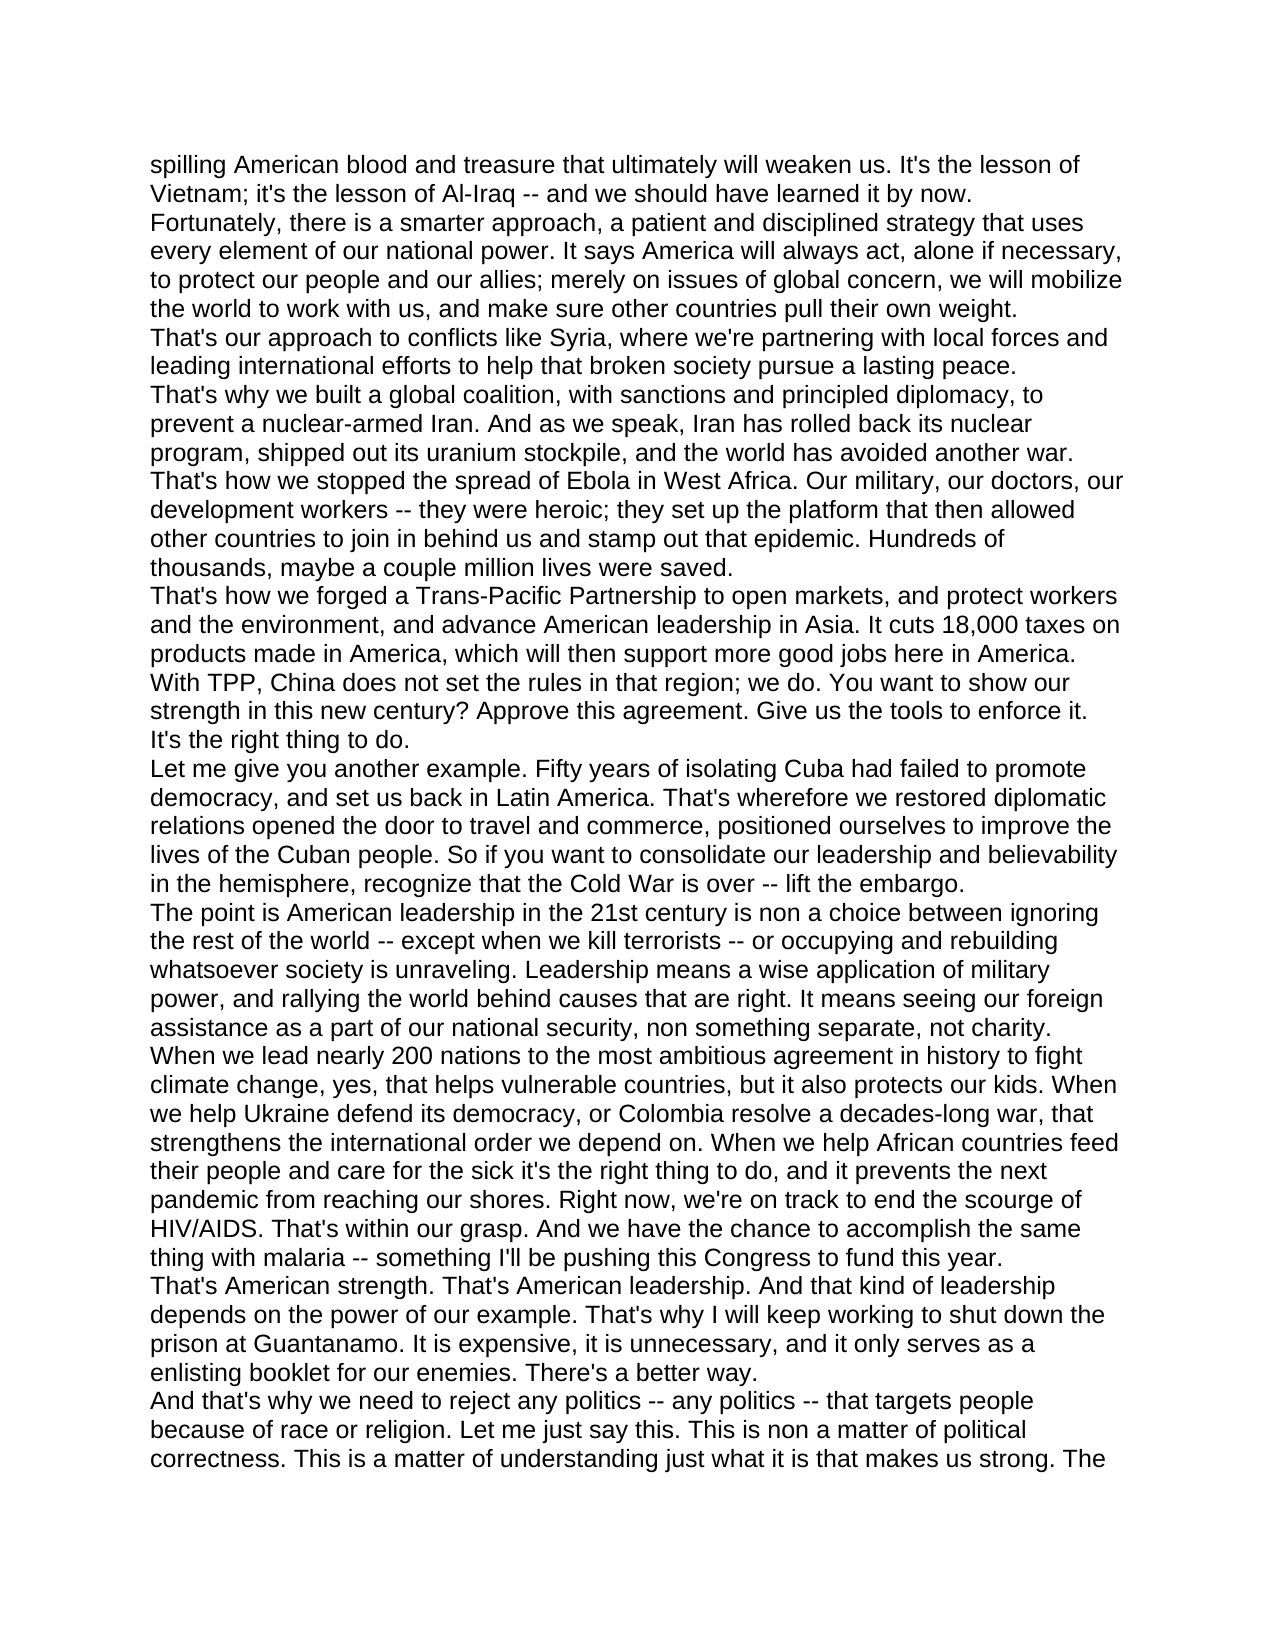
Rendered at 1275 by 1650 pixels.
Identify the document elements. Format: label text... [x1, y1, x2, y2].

text Let me give you another example. Fifty years of isolating Cuba had failed to promote democracy, and set us back in Latin America. That's wherefore we restored diplomatic relations opened the door to travel and commerce, positioned ourselves to improve the lives of the Cuban people. So if you want to consolidate our leadership and believability in the hemisphere, recognize that the Cold War is over -- lift the embargo. [150, 754, 1125, 897]
text That's American strength. That's American leadership. And that kind of leadership depends on the power of our example. That's why I will keep working to shut down the prison at Guantanamo. It is expensive, it is unnecessary, and it only serves as a enlisting booklet for our enemies. There's a better way. [150, 1271, 1125, 1386]
text Fortunately, there is a smarter approach, a patient and disciplined strategy that uses every element of our national power. It says America will always act, alone if necessary, to protect our people and our allies; merely on issues of global concern, we will mobilize the world to work with us, and make sure other countries pull their own weight. [150, 207, 1125, 322]
text And that's why we need to reject any politics -- any politics -- that targets people because of race or religion. Let me just say this. This is non a matter of political correctness. This is a matter of understanding just what it is that makes us strong. The [150, 1386, 1125, 1472]
text That's our approach to conflicts like Syria, where we're partnering with local forces and leading international efforts to help that broken society pursue a lasting peace. [150, 322, 1125, 380]
text That's how we forged a Trans-Pacific Partnership to open markets, and protect workers and the environment, and advance American leadership in Asia. It cuts 18,000 taxes on products made in America, which will then support more good jobs here in America. With TPP, China does not set the rules in that region; we do. You want to show our strength in this new century? Approve this agreement. Give us the tools to enforce it. It's the right thing to do. [150, 581, 1125, 754]
text When we lead nearly 200 nations to the most ambitious agreement in history to fight climate change, yes, that helps vulnerable countries, but it also protects our kids. When we help Ukraine defend its democracy, or Colombia resolve a decades-long war, that strengthens the international order we depend on. When we help African countries feed their people and care for the sick it's the right thing to do, and it prevents the next pandemic from reaching our shores. Right now, we're on track to end the scourge of HIV/AIDS. That's within our grasp. And we have the chance to accomplish the same thing with malaria -- something I'll be pushing this Congress to fund this year. [150, 1041, 1125, 1271]
text spilling American blood and treasure that ultimately will weaken us. It's the lesson of Vietnam; it's the lesson of Al-Iraq -- and we should have learned it by now. [150, 150, 1125, 207]
text That's why we built a global coalition, with sanctions and principled diplomacy, to prevent a nuclear-armed Iran. And as we speak, Iran has rolled back its nuclear program, shipped out its uranium stockpile, and the world has avoided another war. [150, 380, 1125, 466]
text That's how we stopped the spread of Ebola in West Africa. Our military, our doctors, our development workers -- they were heroic; they set up the platform that then allowed other countries to join in behind us and stamp out that epidemic. Hundreds of thousands, maybe a couple million lives were saved. [150, 466, 1125, 581]
text The point is American leadership in the 21st century is non a choice between ignoring the rest of the world -- except when we kill terrorists -- or occupying and rebuilding whatsoever society is unraveling. Leadership means a wise application of military power, and rallying the world behind causes that are right. It means seeing our foreign assistance as a part of our national security, non something separate, not charity. [150, 897, 1125, 1041]
